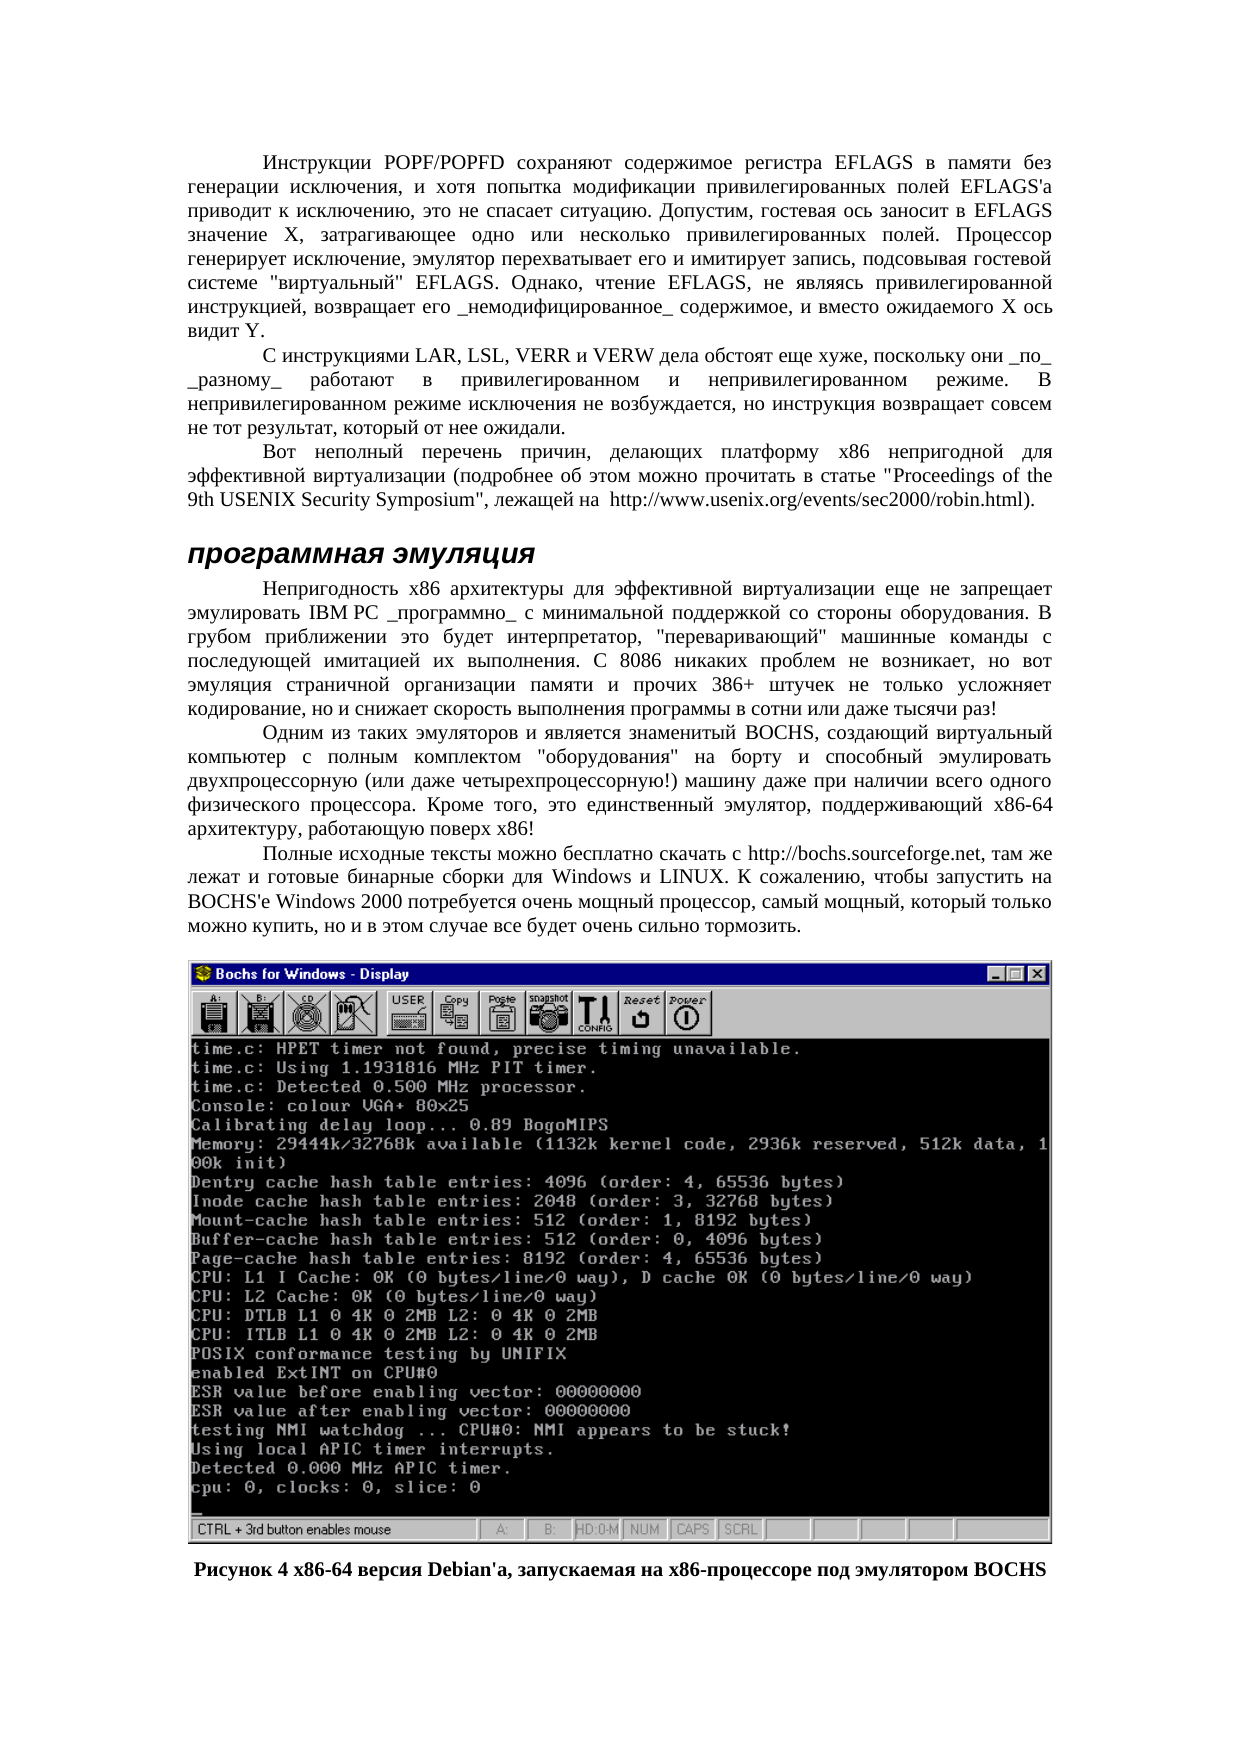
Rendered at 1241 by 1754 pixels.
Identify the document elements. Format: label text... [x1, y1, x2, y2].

picture [188, 960, 1053, 1544]
text Непригодность x86 архитектуры для эффективной виртуализации еще не запрещает эмулировать IBM PC _программно_ с минимальной поддержкой со стороны оборудования. В грубом приближении это будет интерпретатор, "переваривающий" машинные команды с последующей имитацией их выполнения. С 8086 никаких проблем не возникает, но вот эмуляция страничной организации памяти и прочих 386+ штучек не только усложняет кодирование, но и снижает скорость выполнения программы в сотни или даже тысячи раз! [187, 576, 1053, 720]
text Одним из таких эмуляторов и является знаменитый BOCHS, создающий виртуальный компьютер с полным комплектом "оборудования" на борту и способный эмулировать двухпроцессорную (или даже четырехпроцессорную!) машину даже при наличии всего одного физического процессора. Кроме того, это единственный эмулятор, поддерживающий x86-64 архитектуру, работающую поверх x86! [187, 720, 1053, 840]
subtitle программная эмуляция [187, 536, 1053, 569]
text С инструкциями LAR, LSL, VERR и VERW дела обстоят еще хуже, поскольку они _по_ _разному_ работают в привилегированном и непривилегированном режиме. В непривилегированном режиме исключения не возбуждается, но инструкция возвращает совсем не тот результат, который от нее ожидали. [187, 342, 1053, 439]
text Рисунок 4 x86-64 версия Debian'а, запускаемая на x86-процессоре под эмулятором BOCHS [187, 1557, 1053, 1581]
text Вот неполный перечень причин, делающих платформу x86 непригодной для эффективной виртуализации (подробнее об этом можно прочитать в статье "Proceedings of the 9th USENIX Security Symposium", лежащей на http://www.usenix.org/events/sec2000/robin.html). [187, 439, 1053, 511]
text Полные исходные тексты можно бесплатно скачать с http://bochs.sourceforge.net, там же лежат и готовые бинарные сборки для Windows и LINUX. К сожалению, чтобы запустить на BOCHS'е Windows 2000 потребуется очень мощный процессор, самый мощный, который только можно купить, но и в этом случае все будет очень сильно тормозить. [187, 840, 1053, 937]
text Инструкции POPF/POPFD сохраняют содержимое регистра EFLAGS в памяти без генерации исключения, и хотя попытка модификации привилегированных полей EFLAGS'а приводит к исключению, это не спасает ситуацию. Допустим, гостевая ось заносит в EFLAGS значение X, затрагивающее одно или несколько привилегированных полей. Процессор генерирует исключение, эмулятор перехватывает его и имитирует запись, подсовывая гостевой системе "виртуальный" EFLAGS. Однако, чтение EFLAGS, не являясь привилегированной инструкцией, возвращает его _немодифицированное_ содержимое, и вместо ожидаемого X ось видит Y. [187, 150, 1053, 342]
